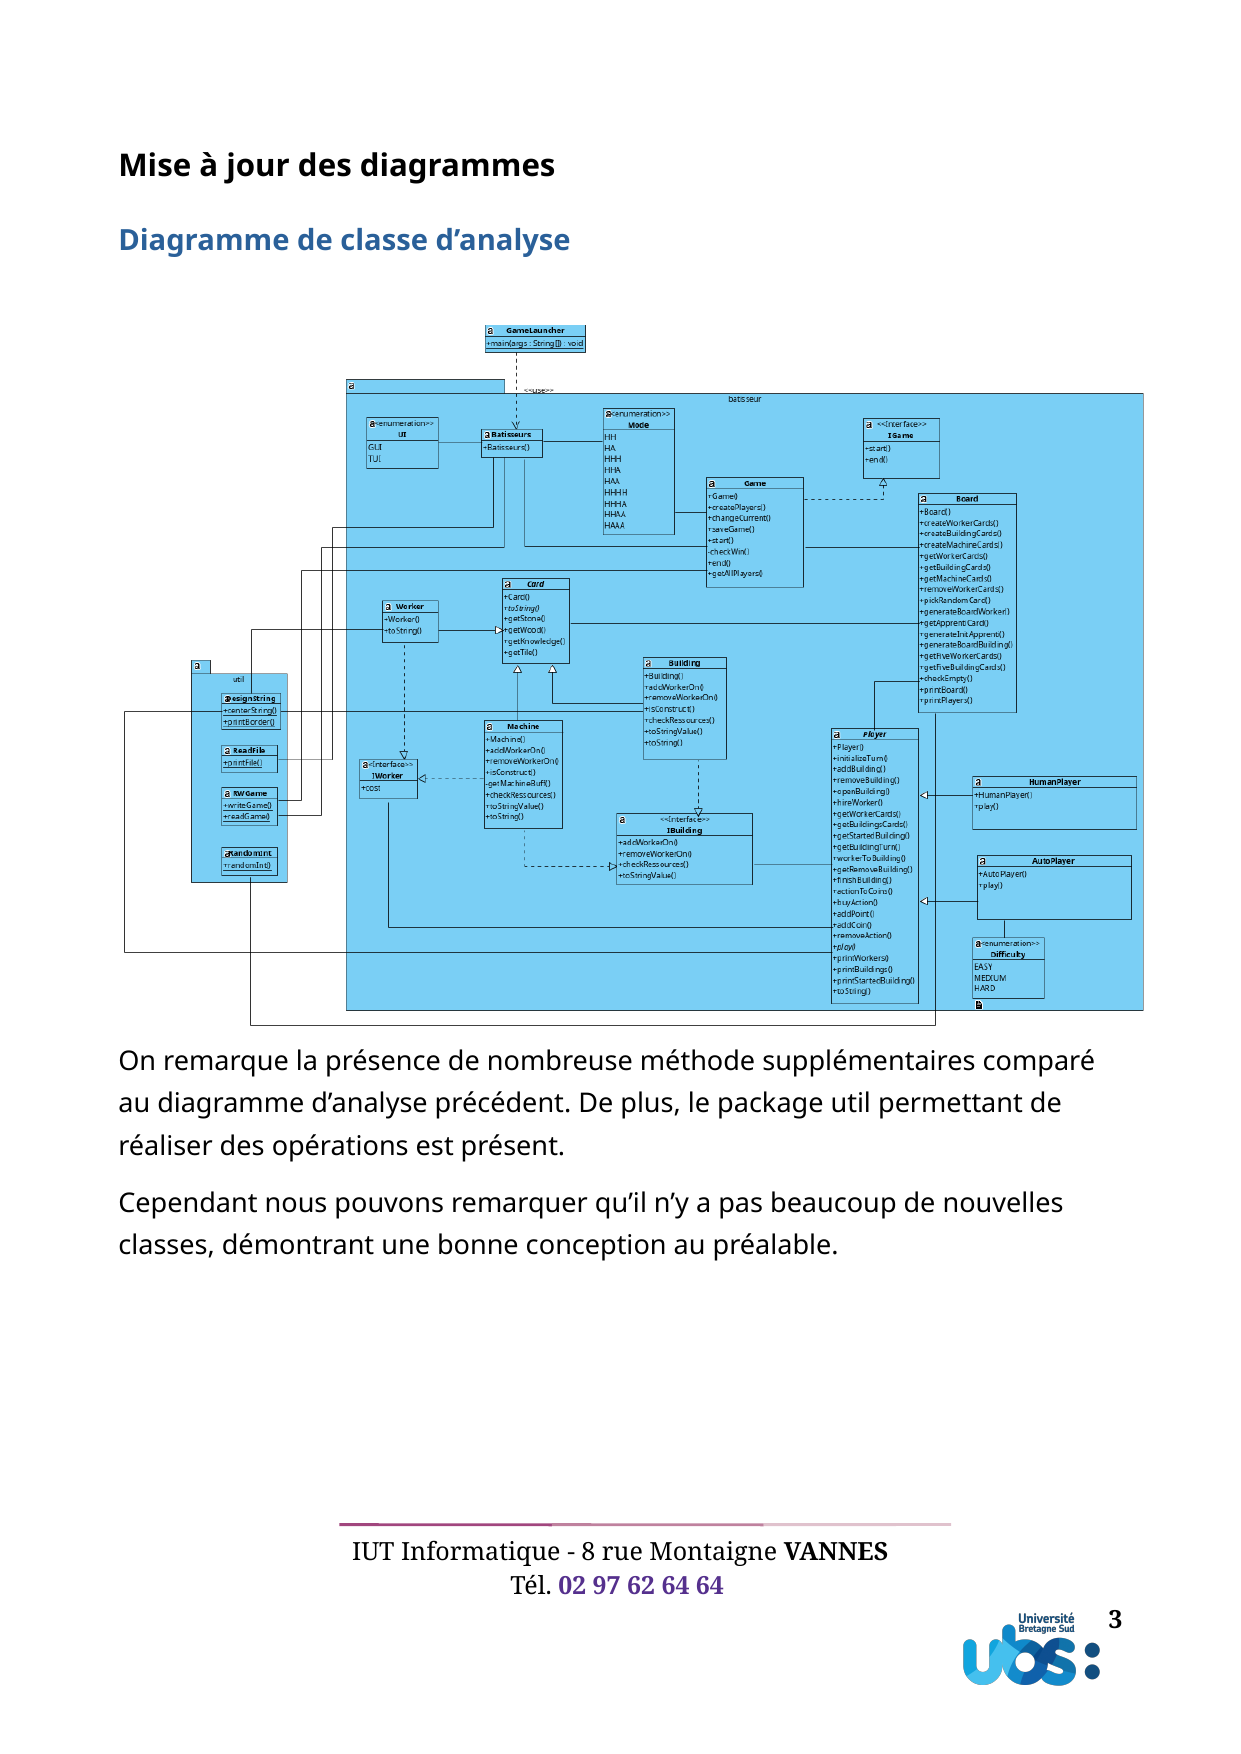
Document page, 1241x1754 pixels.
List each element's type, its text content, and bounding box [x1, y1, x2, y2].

picture [955, 1603, 1108, 1695]
text On remarque la présence de nombreuse méthode supplémentaires comparé au diagramme d’analyse précédent. De plus, le package util permettant de réaliser des opérations est présent. [118, 1036, 1122, 1163]
subtitle Diagramme de classe d’analyse [118, 219, 1122, 259]
text Cependant nous pouvons remarquer qu’il n’y a pas beaucoup de nouvelles classes, démontrant une bonne conception au préalable. [118, 1183, 1122, 1262]
subtitle Mise à jour des diagrammes [118, 143, 1122, 186]
picture [91, 325, 1150, 1036]
